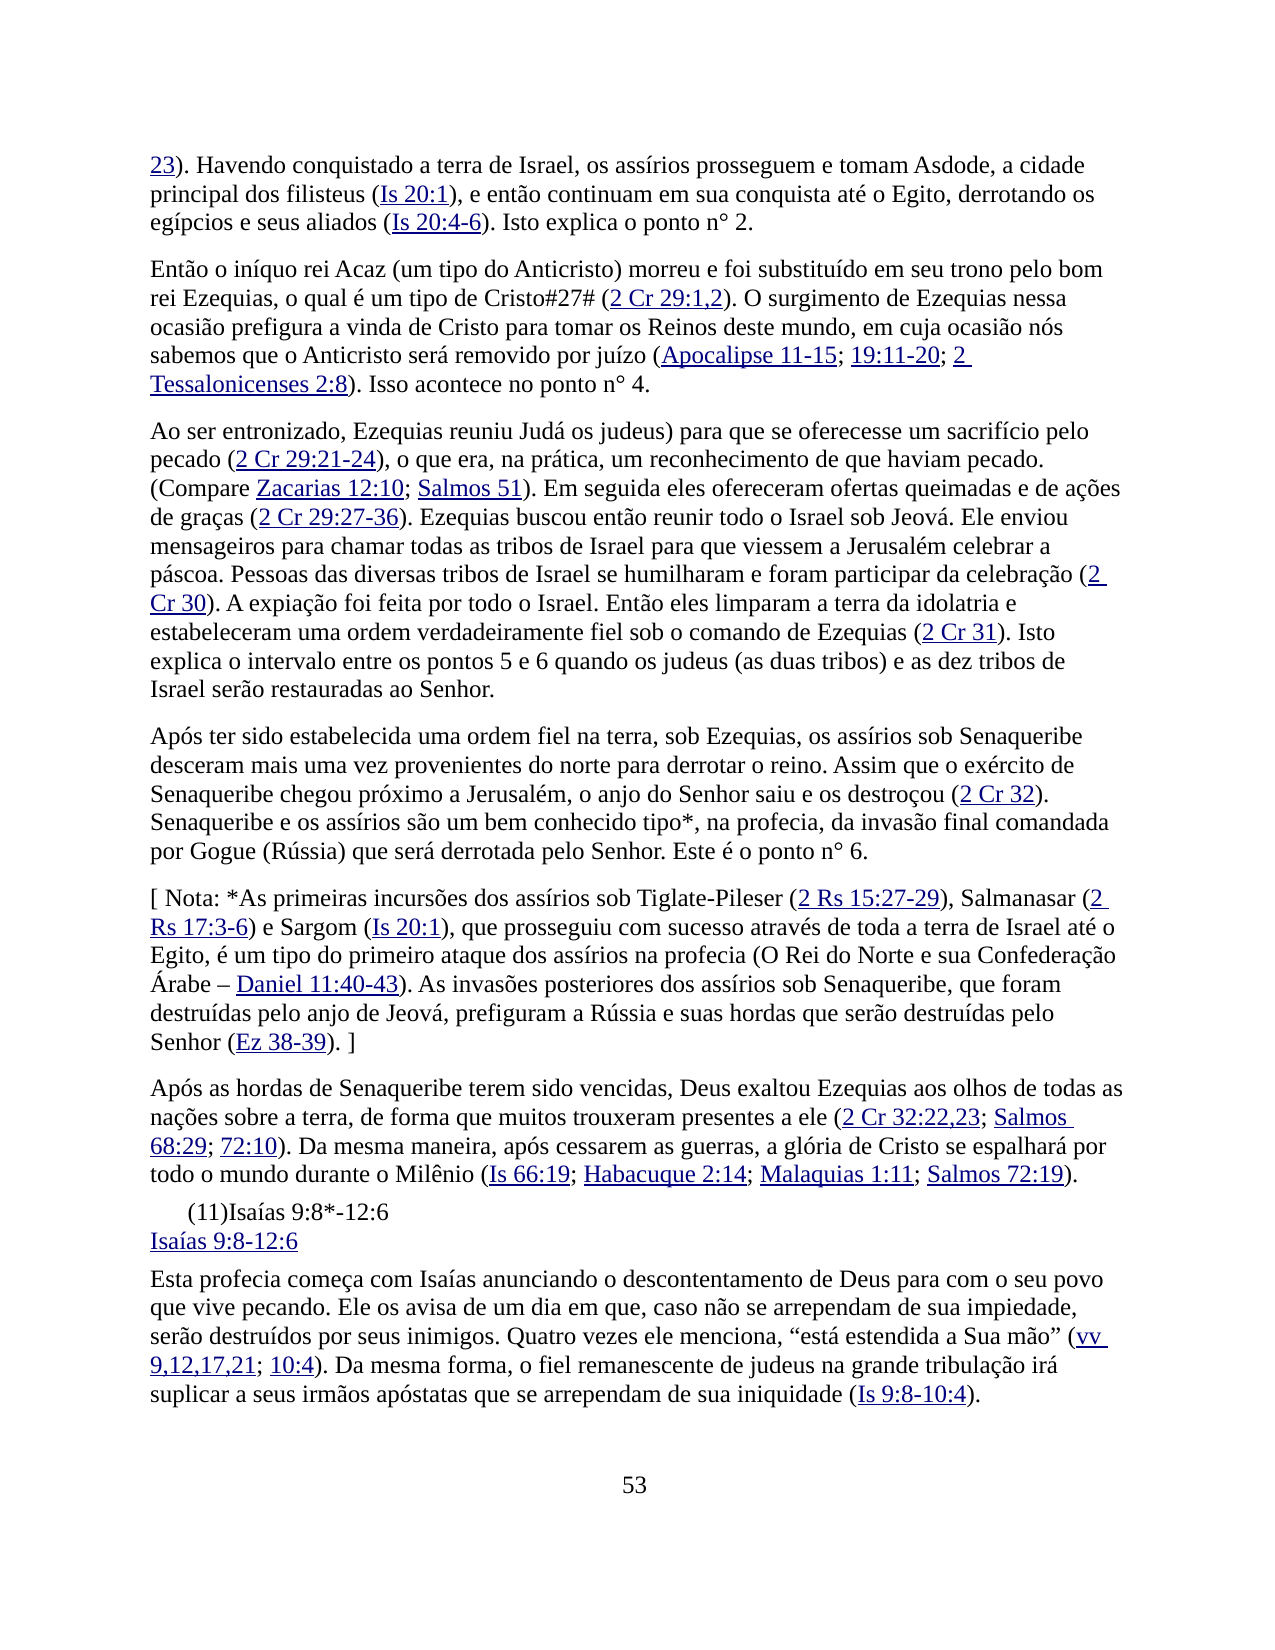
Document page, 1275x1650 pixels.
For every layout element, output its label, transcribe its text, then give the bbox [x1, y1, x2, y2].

list Isaías 9:8*-12:6 [187, 1197, 1125, 1226]
text Ao ser entronizado, Ezequias reuniu Judá os judeus) para que se oferecesse um sacrifício pelo pecado (2 Cr 29:21-24), o que era, na prática, um reconhecimento de que haviam pecado. (Compare Zacarias 12:10; Salmos 51). Em seguida eles ofereceram ofertas queimadas e de ações de graças (2 Cr 29:27-36). Ezequias buscou então reunir todo o Israel sob Jeová. Ele enviou mensageiros para chamar todas as tribos de Israel para que viessem a Jerusalém celebrar a páscoa. Pessoas das diversas tribos de Israel se humilharam e foram participar da celebração (2 Cr 30). A expiação foi feita por todo o Israel. Então eles limparam a terra da idolatria e estabeleceram uma ordem verdadeiramente fiel sob o comando de Ezequias (2 Cr 31). Isto explica o intervalo entre os pontos 5 e 6 quando os judeus (as duas tribos) e as dez tribos de Israel serão restauradas ao Senhor. [150, 416, 1125, 703]
text [ Nota: *As primeiras incursões dos assírios sob Tiglate-Pileser (2 Rs 15:27-29), Salmanasar (2 Rs 17:3-6) e Sargom (Is 20:1), que prosseguiu com sucesso através de toda a terra de Israel até o Egito, é um tipo do primeiro ataque dos assírios na profecia (O Rei do Norte e sua Confederação Árabe – Daniel 11:40-43). As invasões posteriores dos assírios sob Senaqueribe, que foram destruídas pelo anjo de Jeová, prefiguram a Rússia e suas hordas que serão destruídas pelo Senhor (Ez 38-39). ] [150, 883, 1125, 1055]
text Isaías 9:8-12:6 [150, 1226, 1125, 1255]
text 23). Havendo conquistado a terra de Israel, os assírios prosseguem e tomam Asdode, a cidade principal dos filisteus (Is 20:1), e então continuam em sua conquista até o Egito, derrotando os egípcios e seus aliados (Is 20:4-6). Isto explica o ponto n° 2. [150, 150, 1125, 236]
text Esta profecia começa com Isaías anunciando o descontentamento de Deus para com o seu povo que vive pecando. Ele os avisa de um dia em que, caso não se arrependam de sua impiedade, serão destruídos por seus inimigos. Quatro vezes ele menciona, “está estendida a Sua mão” (vv 9,12,17,21; 10:4). Da mesma forma, o fiel remanescente de judeus na grande tribulação irá suplicar a seus irmãos apóstatas que se arrependam de sua iniquidade (Is 9:8-10:4). [150, 1264, 1125, 1407]
text Após as hordas de Senaqueribe terem sido vencidas, Deus exaltou Ezequias aos olhos de todas as nações sobre a terra, de forma que muitos trouxeram presentes a ele (2 Cr 32:22,23; Salmos 68:29; 72:10). Da mesma maneira, após cessarem as guerras, a glória de Cristo se espalhará por todo o mundo durante o Milênio (Is 66:19; Habacuque 2:14; Malaquias 1:11; Salmos 72:19). [150, 1073, 1125, 1188]
text Então o iníquo rei Acaz (um tipo do Anticristo) morreu e foi substituído em seu trono pelo bom rei Ezequias, o qual é um tipo de Cristo#27# (2 Cr 29:1,2). O surgimento de Ezequias nessa ocasião prefigura a vinda de Cristo para tomar os Reinos deste mundo, em cuja ocasião nós sabemos que o Anticristo será removido por juízo (Apocalipse 11-15; 19:11-20; 2 Tessalonicenses 2:8). Isso acontece no ponto n° 4. [150, 254, 1125, 398]
text Após ter sido estabelecida uma ordem fiel na terra, sob Ezequias, os assírios sob Senaqueribe desceram mais uma vez provenientes do norte para derrotar o reino. Assim que o exército de Senaqueribe chegou próximo a Jerusalém, o anjo do Senhor saiu e os destroçou (2 Cr 32). Senaqueribe e os assírios são um bem conhecido tipo*, na profecia, da invasão final comandada por Gogue (Rússia) que será derrotada pelo Senhor. Este é o ponto n° 6. [150, 721, 1125, 865]
